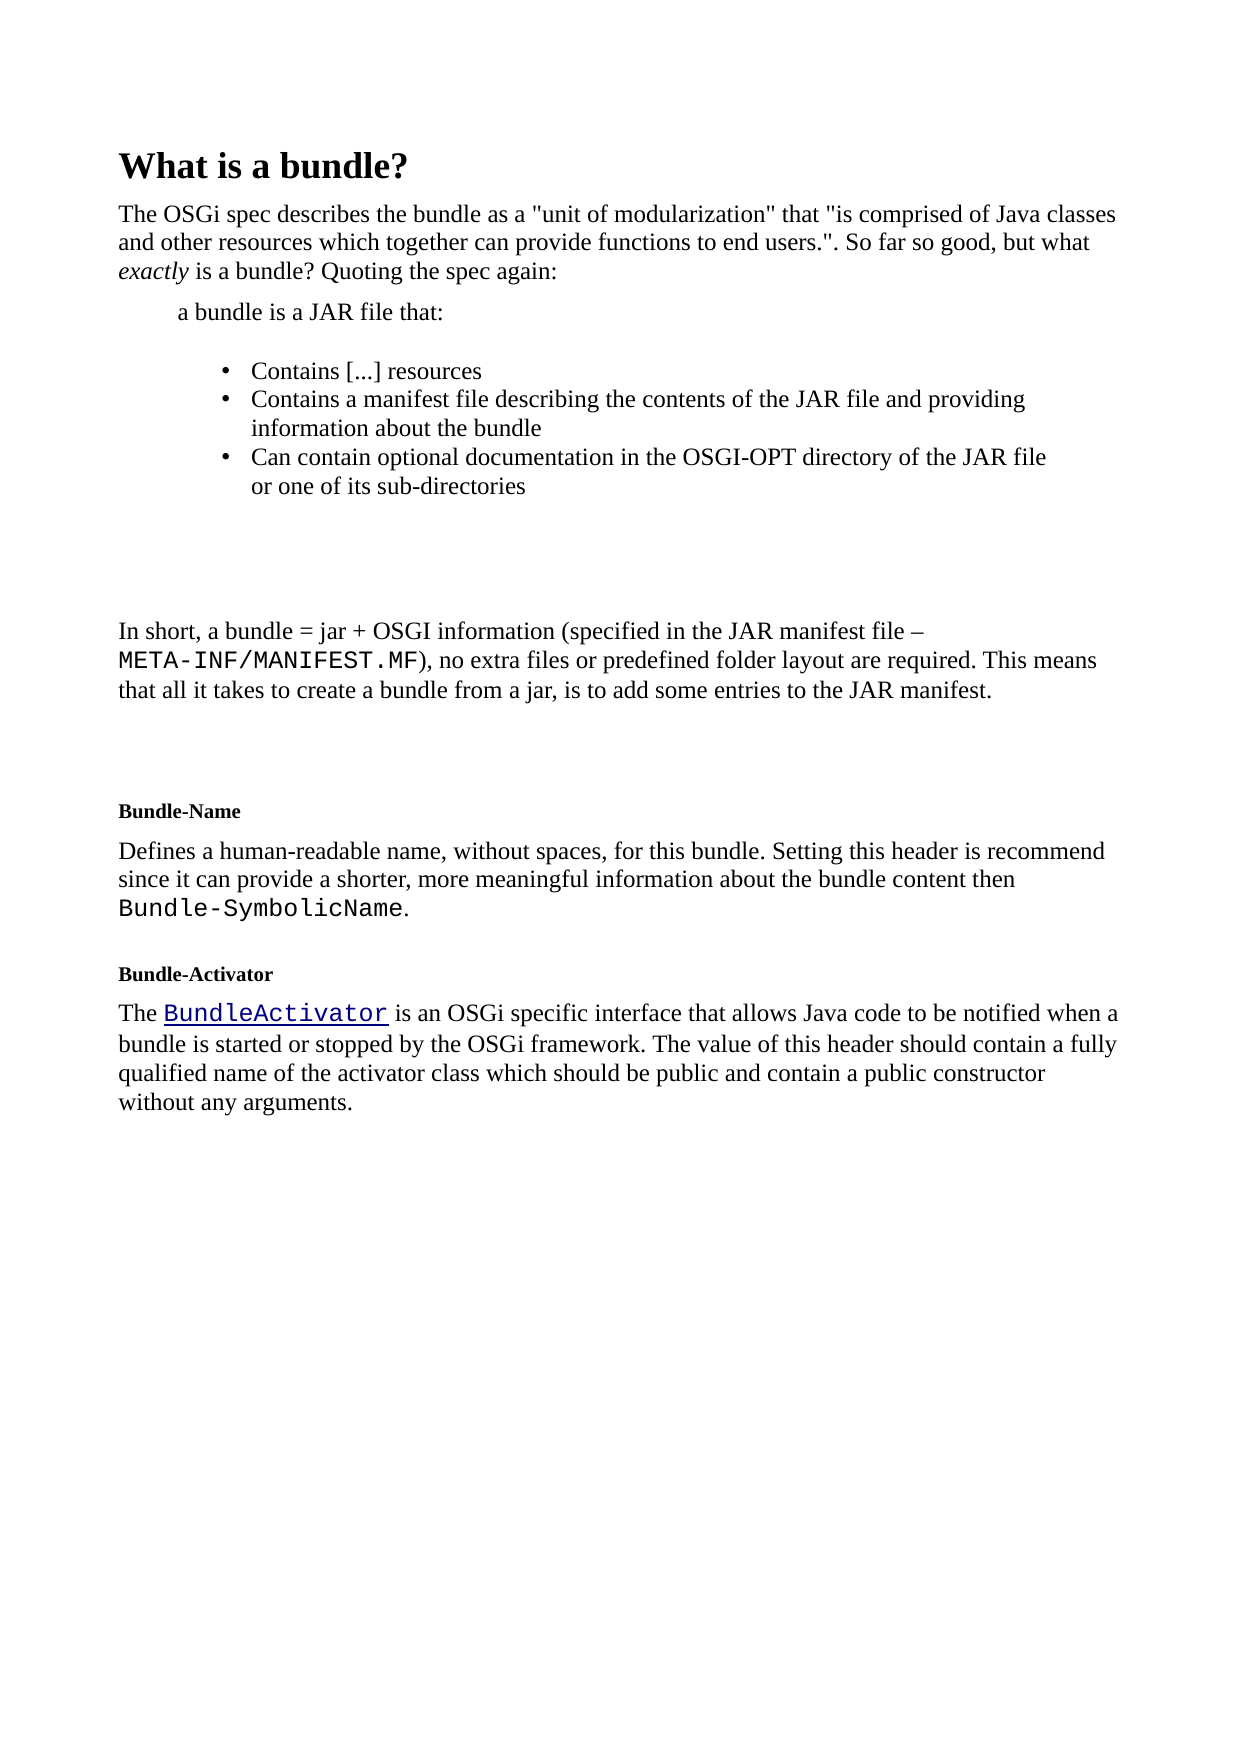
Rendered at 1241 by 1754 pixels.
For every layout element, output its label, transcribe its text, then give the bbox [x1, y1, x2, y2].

subtitle What is a bundle? [118, 143, 1122, 186]
list Can contain optional documentation in the OSGI-OPT directory of the JAR file or one of its sub-directories [221, 442, 1063, 499]
text Defines a human-readable name, without spaces, for this bundle. Setting this header is recommend since it can provide a shorter, more meaningful information about the bundle content then Bundle-SymbolicName. [118, 836, 1122, 924]
text The OSGi spec describes the bundle as a "unit of modularization" that "is comprised of Java classes and other resources which together can provide functions to end users.". So far so good, but what exactly is a bundle? Quoting the spec again: [118, 199, 1122, 285]
text In short, a bundle = jar + OSGI information (specified in the JAR manifest file – META-INF/MANIFEST.MF), no extra files or predefined folder layout are required. This means that all it takes to create a bundle from a jar, is to add some entries to the JAR manifest. [118, 616, 1122, 704]
list Contains [...] resources [221, 356, 1063, 384]
list Contains a manifest file describing the contents of the JAR file and providing information about the bundle [221, 384, 1063, 442]
subtitle Bundle-Name [118, 799, 1122, 823]
subtitle Bundle-Activator [118, 962, 1122, 986]
text The BundleActivator is an OSGi specific interface that allows Java code to be notified when a bundle is started or stopped by the OSGi framework. The value of this header should contain a fully qualified name of the activator class which should be public and contain a public constructor without any arguments. [118, 998, 1122, 1115]
text a bundle is a JAR file that: [177, 297, 1063, 326]
